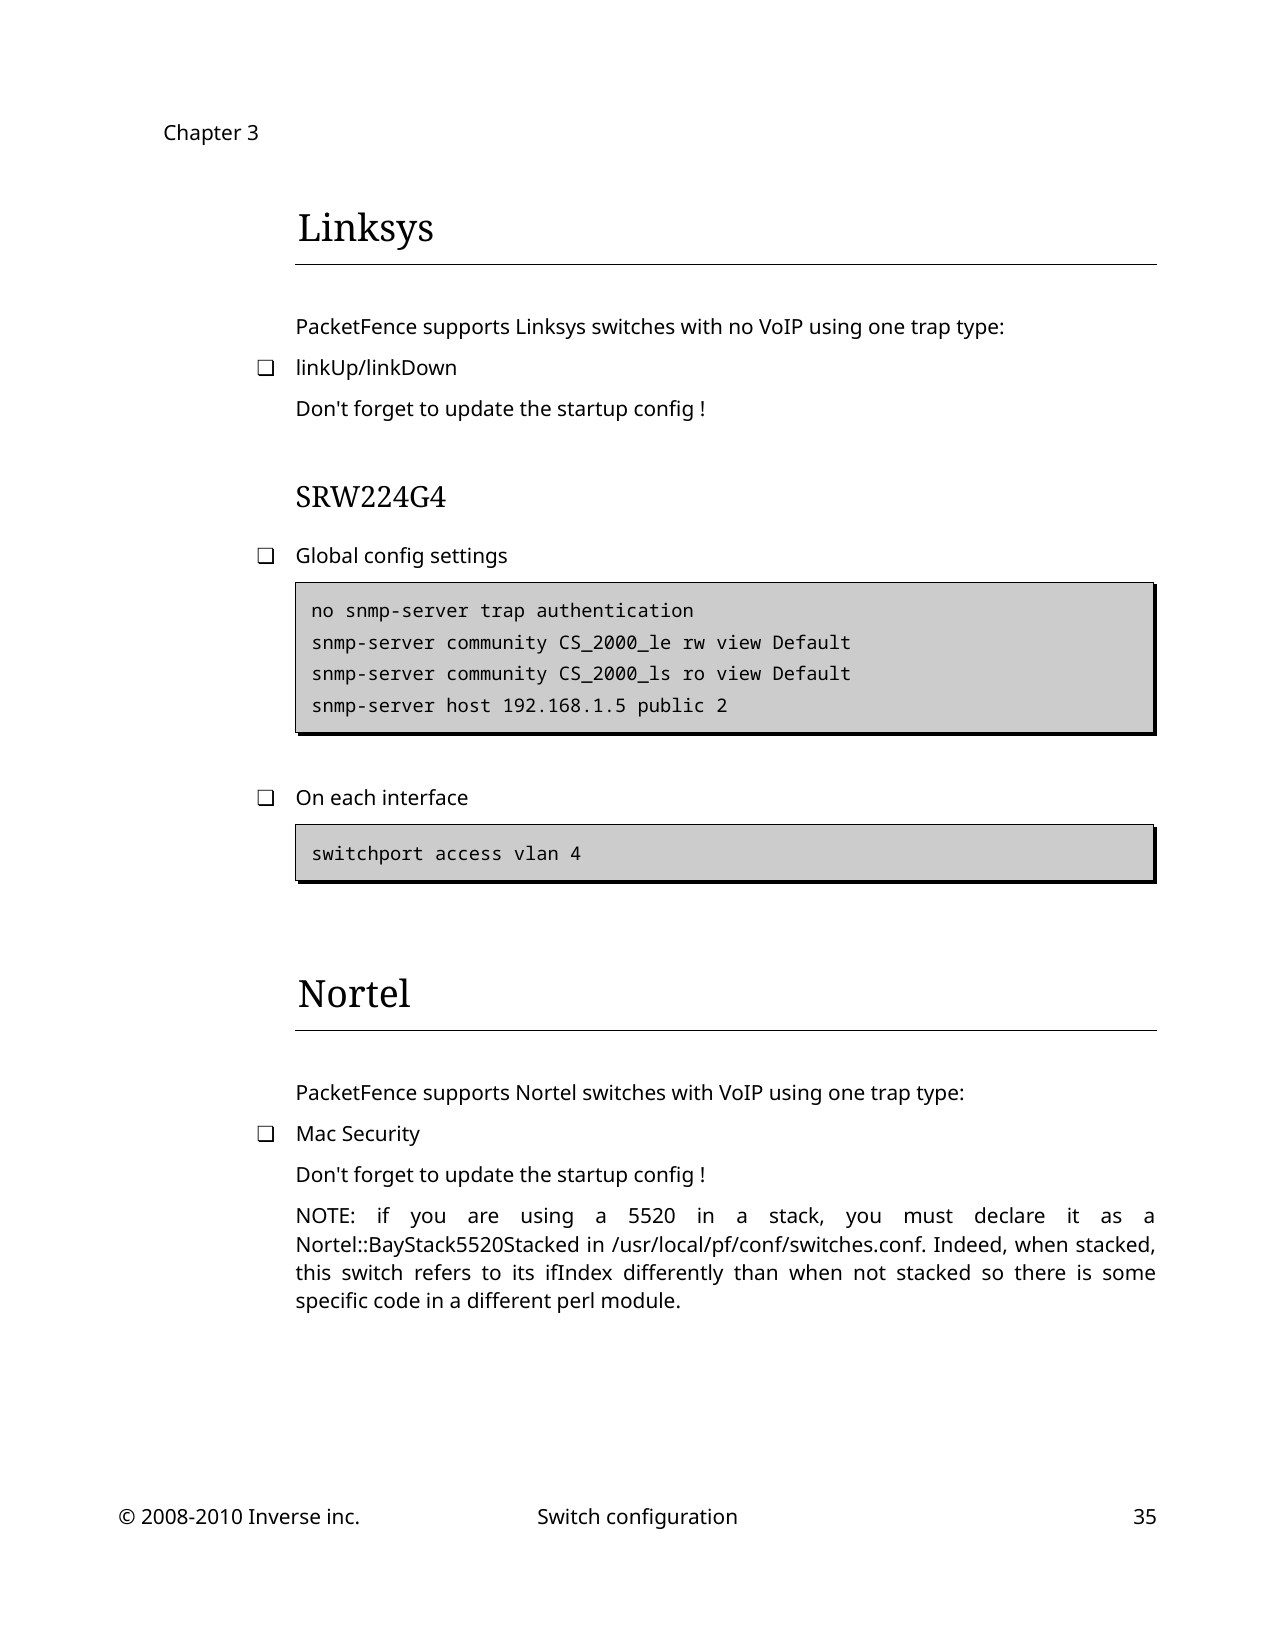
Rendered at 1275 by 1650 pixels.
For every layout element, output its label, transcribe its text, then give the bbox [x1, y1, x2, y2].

subtitle Nortel [295, 967, 1157, 1030]
subtitle SRW224G4 [295, 476, 1157, 516]
text Don't forget to update the startup config ! [295, 394, 1157, 423]
text PacketFence supports Nortel switches with VoIP using one trap type: [295, 1078, 1157, 1107]
text snmp-server community CS_2000_le rw view Default [296, 613, 1153, 644]
list ❏ Global config settings [256, 541, 1157, 569]
text snmp-server community CS_2000_ls ro view Default [296, 644, 1153, 676]
list ❏ linkUp/linkDown [256, 353, 1157, 382]
list ❏ Mac Security [256, 1119, 1157, 1148]
text snmp-server host 192.168.1.5 public 2 [296, 676, 1153, 732]
text PacketFence supports Linksys switches with no VoIP using one trap type: [295, 312, 1157, 341]
text switchport access vlan 4 [296, 825, 1153, 880]
subtitle Linksys [295, 201, 1157, 264]
text NOTE: if you are using a 5520 in a stack, you must declare it as a Nortel::BayStack5520Stacked in /usr/local/pf/conf/switches.conf. Indeed, when stacked, this switch refers to its ifIndex differently than when not stacked so there is some specific code in a different perl module. [295, 1201, 1157, 1315]
list ❏ On each interface [256, 783, 1157, 811]
text no snmp-server trap authentication [296, 583, 1153, 613]
text Don't forget to update the startup config ! [295, 1160, 1157, 1189]
